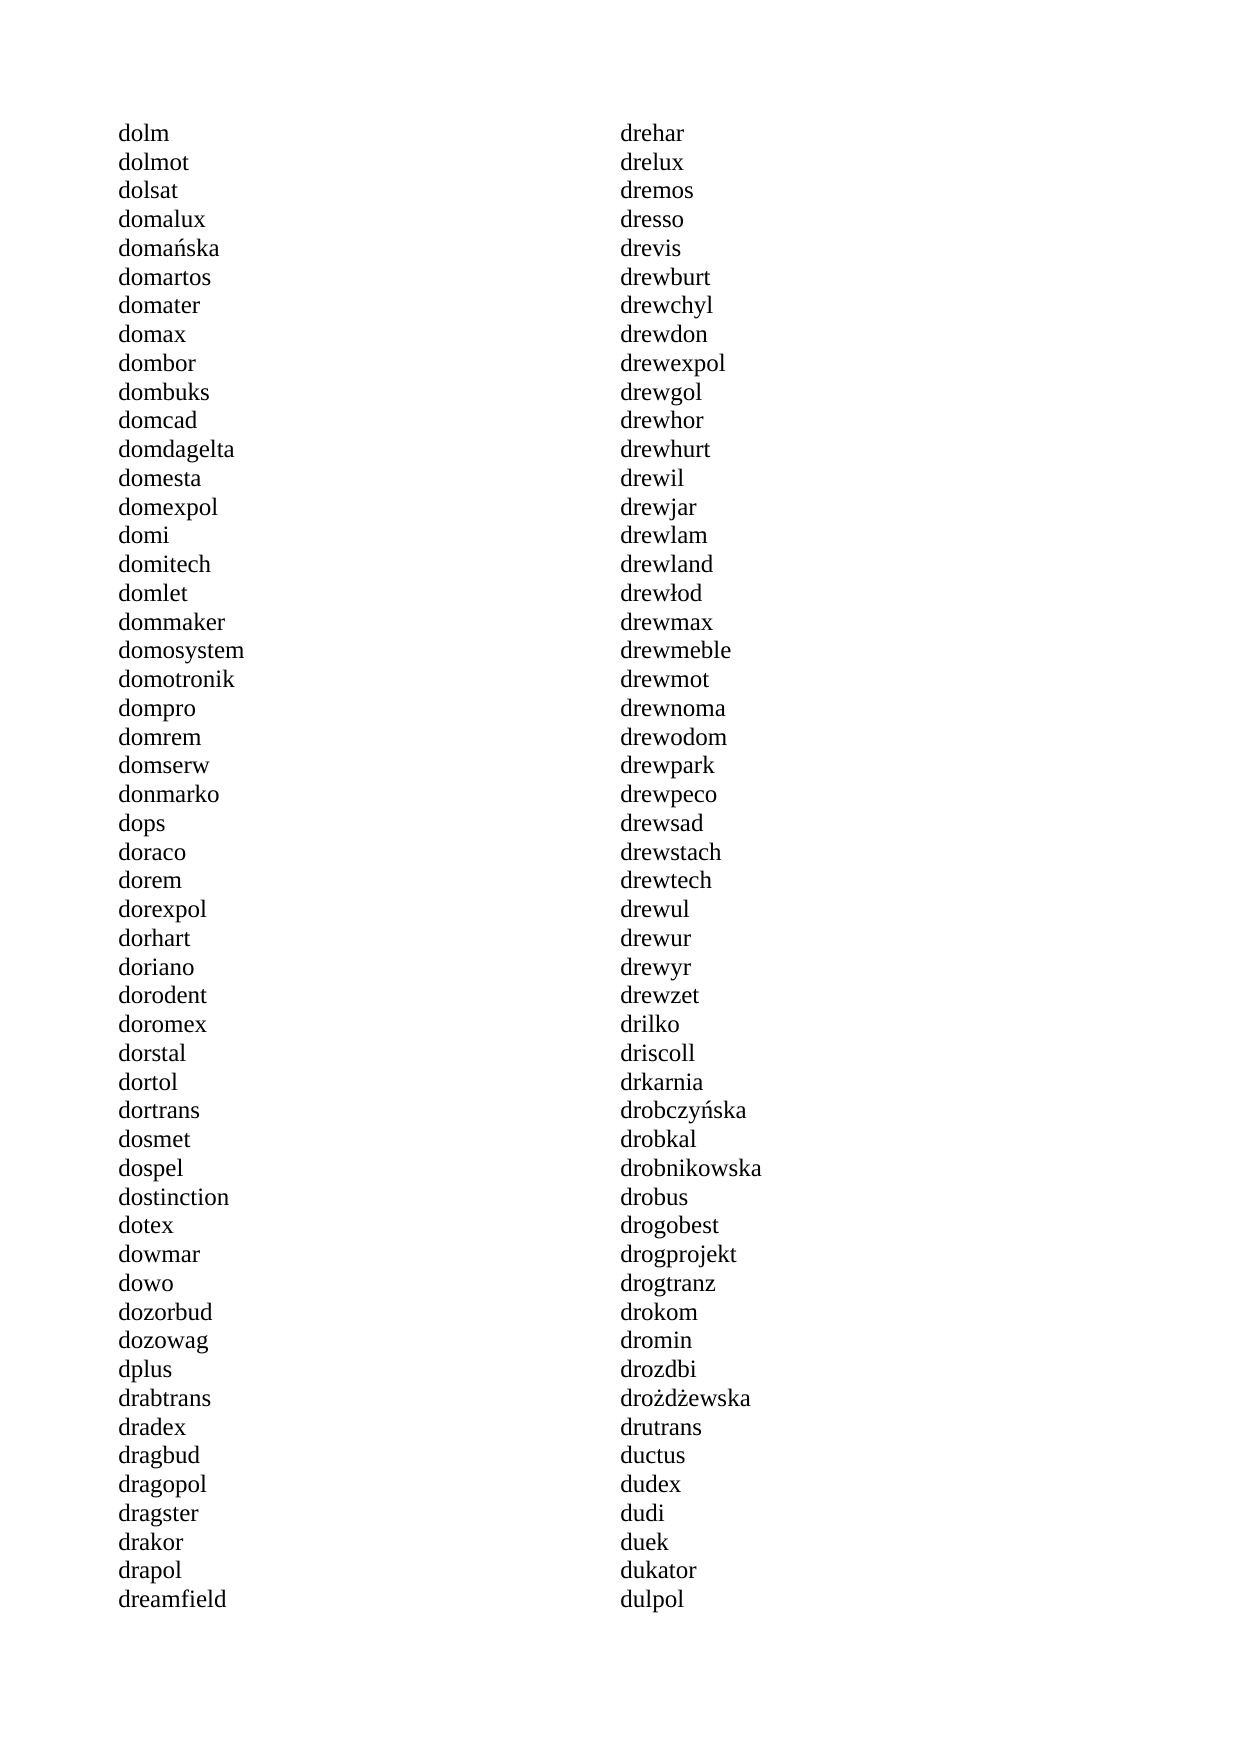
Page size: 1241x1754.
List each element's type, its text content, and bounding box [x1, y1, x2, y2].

text dortol [118, 1067, 620, 1096]
text drewlam [620, 521, 1122, 549]
text drewhor [620, 406, 1122, 434]
text drobus [620, 1182, 1122, 1211]
text domartos [118, 262, 620, 291]
text domcad [118, 406, 620, 434]
text domserw [118, 751, 620, 779]
text dombor [118, 348, 620, 377]
text domitech [118, 549, 620, 578]
text drogprojekt [620, 1239, 1122, 1268]
text dommaker [118, 607, 620, 636]
text driscoll [620, 1038, 1122, 1067]
text drogobest [620, 1211, 1122, 1239]
text drevis [620, 233, 1122, 262]
text dolmot [118, 147, 620, 176]
text dorodent [118, 981, 620, 1009]
text dorexpol [118, 894, 620, 923]
text drewjar [620, 492, 1122, 521]
text drewmax [620, 607, 1122, 636]
text drewodom [620, 722, 1122, 751]
text dradex [118, 1412, 620, 1441]
text dukator [620, 1556, 1122, 1584]
text drewburt [620, 262, 1122, 291]
text drewpark [620, 751, 1122, 779]
text drakor [118, 1527, 620, 1556]
text dospel [118, 1153, 620, 1182]
text dreamfield [118, 1584, 620, 1613]
text dorem [118, 866, 620, 894]
text drewpeco [620, 779, 1122, 808]
text doriano [118, 952, 620, 981]
text domrem [118, 722, 620, 751]
text drewexpol [620, 348, 1122, 377]
text drewmeble [620, 636, 1122, 664]
text dudex [620, 1469, 1122, 1498]
text drewmot [620, 664, 1122, 693]
text domax [118, 319, 620, 348]
text dragbud [118, 1441, 620, 1469]
text drewstach [620, 837, 1122, 866]
text dolsat [118, 176, 620, 204]
text dowo [118, 1268, 620, 1297]
text drkarnia [620, 1067, 1122, 1096]
text domańska [118, 233, 620, 262]
text drewil [620, 463, 1122, 492]
text dompro [118, 693, 620, 722]
text drokom [620, 1297, 1122, 1326]
text dowmar [118, 1239, 620, 1268]
text domater [118, 291, 620, 319]
text dromin [620, 1326, 1122, 1354]
text dosmet [118, 1124, 620, 1153]
text drobkal [620, 1124, 1122, 1153]
text dozowag [118, 1326, 620, 1354]
text dotex [118, 1211, 620, 1239]
text drapol [118, 1556, 620, 1584]
text dortrans [118, 1096, 620, 1124]
text dozorbud [118, 1297, 620, 1326]
text drewur [620, 923, 1122, 952]
text drabtrans [118, 1383, 620, 1412]
text drogtranz [620, 1268, 1122, 1297]
text drehar [620, 118, 1122, 147]
text domalux [118, 204, 620, 233]
text donmarko [118, 779, 620, 808]
text dragster [118, 1498, 620, 1527]
text drewtech [620, 866, 1122, 894]
text dulpol [620, 1584, 1122, 1613]
text drewsad [620, 808, 1122, 837]
text duek [620, 1527, 1122, 1556]
text domexpol [118, 492, 620, 521]
text dragopol [118, 1469, 620, 1498]
text domosystem [118, 636, 620, 664]
text domi [118, 521, 620, 549]
text drewland [620, 549, 1122, 578]
text drewul [620, 894, 1122, 923]
text dplus [118, 1354, 620, 1383]
text doraco [118, 837, 620, 866]
text drutrans [620, 1412, 1122, 1441]
text ductus [620, 1441, 1122, 1469]
text doromex [118, 1009, 620, 1038]
text dorhart [118, 923, 620, 952]
text domdagelta [118, 434, 620, 463]
text drilko [620, 1009, 1122, 1038]
text drewnoma [620, 693, 1122, 722]
text domesta [118, 463, 620, 492]
text dresso [620, 204, 1122, 233]
text dudi [620, 1498, 1122, 1527]
text domlet [118, 578, 620, 607]
text drozdbi [620, 1354, 1122, 1383]
text dops [118, 808, 620, 837]
text drewyr [620, 952, 1122, 981]
text dostinction [118, 1182, 620, 1211]
text drewgol [620, 377, 1122, 406]
text drewchyl [620, 291, 1122, 319]
text dolm [118, 118, 620, 147]
text dorstal [118, 1038, 620, 1067]
text drelux [620, 147, 1122, 176]
text drewzet [620, 981, 1122, 1009]
text drewłod [620, 578, 1122, 607]
text domotronik [118, 664, 620, 693]
text dombuks [118, 377, 620, 406]
text drobnikowska [620, 1153, 1122, 1182]
text drewdon [620, 319, 1122, 348]
text dremos [620, 176, 1122, 204]
text drożdżewska [620, 1383, 1122, 1412]
text drobczyńska [620, 1096, 1122, 1124]
text drewhurt [620, 434, 1122, 463]
